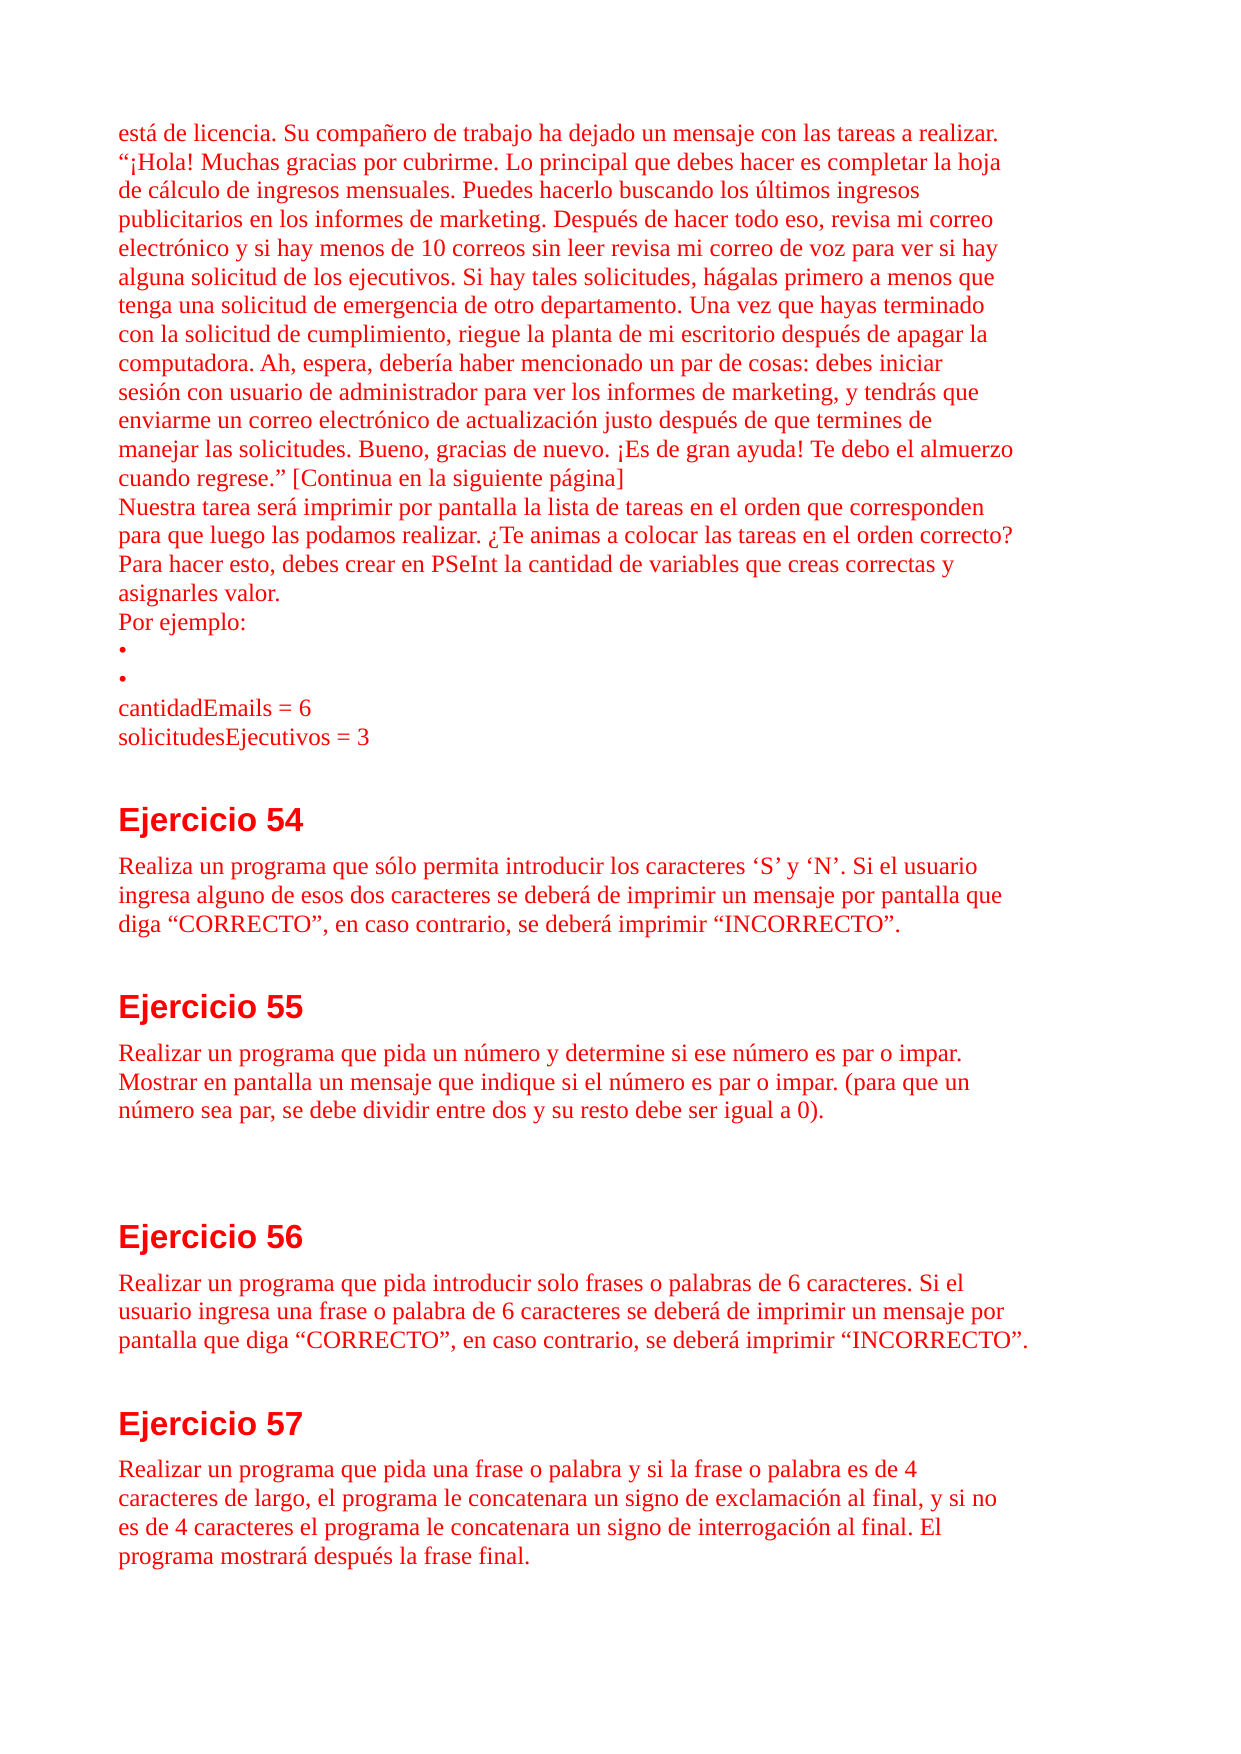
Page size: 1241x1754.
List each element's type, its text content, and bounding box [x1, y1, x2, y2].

text asignarles valor. [118, 578, 1122, 607]
text de cálculo de ingresos mensuales. Puedes hacerlo buscando los últimos ingresos [118, 176, 1122, 204]
text tenga una solicitud de emergencia de otro departamento. Una vez que hayas terminado [118, 291, 1122, 319]
text ingresa alguno de esos dos caracteres se deberá de imprimir un mensaje por pantalla que [118, 880, 1122, 909]
text pantalla que diga “CORRECTO”, en caso contrario, se deberá imprimir “INCORRECTO”. [118, 1325, 1122, 1354]
text usuario ingresa una frase o palabra de 6 caracteres se deberá de imprimir un mensaje por [118, 1296, 1122, 1325]
subtitle Ejercicio 56 [118, 1217, 1122, 1255]
text para que luego las podamos realizar. ¿Te animas a colocar las tareas en el orden correcto? [118, 521, 1122, 549]
text caracteres de largo, el programa le concatenara un signo de exclamación al final, y si no [118, 1483, 1122, 1512]
text programa mostrará después la frase final. [118, 1541, 1122, 1569]
text diga “CORRECTO”, en caso contrario, se deberá imprimir “INCORRECTO”. [118, 909, 1122, 937]
text con la solicitud de cumplimiento, riegue la planta de mi escritorio después de apagar la [118, 319, 1122, 348]
subtitle Ejercicio 55 [118, 987, 1122, 1025]
text Realiza un programa que sólo permita introducir los caracteres ‘S’ y ‘N’. Si el usuario [118, 851, 1122, 880]
text Nuestra tarea será imprimir por pantalla la lista de tareas en el orden que corresponden [118, 492, 1122, 521]
subtitle Ejercicio 57 [118, 1403, 1122, 1442]
text “¡Hola! Muchas gracias por cubrirme. Lo principal que debes hacer es completar la hoja [118, 147, 1122, 176]
text manejar las solicitudes. Bueno, gracias de nuevo. ¡Es de gran ayuda! Te debo el almuerzo [118, 434, 1122, 463]
text es de 4 caracteres el programa le concatenara un signo de interrogación al final. El [118, 1512, 1122, 1541]
subtitle Ejercicio 54 [118, 800, 1122, 839]
text Mostrar en pantalla un mensaje que indique si el número es par o impar. (para que un [118, 1067, 1122, 1095]
text • [118, 636, 1122, 664]
text enviarme un correo electrónico de actualización justo después de que termines de [118, 406, 1122, 434]
text alguna solicitud de los ejecutivos. Si hay tales solicitudes, hágalas primero a menos que [118, 262, 1122, 291]
text Para hacer esto, debes crear en PSeInt la cantidad de variables que creas correctas y [118, 549, 1122, 578]
text sesión con usuario de administrador para ver los informes de marketing, y tendrás que [118, 377, 1122, 406]
text Realizar un programa que pida introducir solo frases o palabras de 6 caracteres. Si el [118, 1268, 1122, 1296]
text computadora. Ah, espera, debería haber mencionado un par de cosas: debes iniciar [118, 348, 1122, 377]
text Realizar un programa que pida un número y determine si ese número es par o impar. [118, 1038, 1122, 1067]
text cuando regrese.” [Continua en la siguiente página] [118, 463, 1122, 492]
text publicitarios en los informes de marketing. Después de hacer todo eso, revisa mi correo [118, 204, 1122, 233]
text Realizar un programa que pida una frase o palabra y si la frase o palabra es de 4 [118, 1454, 1122, 1483]
text electrónico y si hay menos de 10 correos sin leer revisa mi correo de voz para ver si hay [118, 233, 1122, 262]
text cantidadEmails = 6 [118, 693, 1122, 722]
text está de licencia. Su compañero de trabajo ha dejado un mensaje con las tareas a realizar. [118, 118, 1122, 147]
text • [118, 664, 1122, 693]
text Por ejemplo: [118, 607, 1122, 636]
text número sea par, se debe dividir entre dos y su resto debe ser igual a 0). [118, 1095, 1122, 1124]
text solicitudesEjecutivos = 3 [118, 722, 1122, 751]
